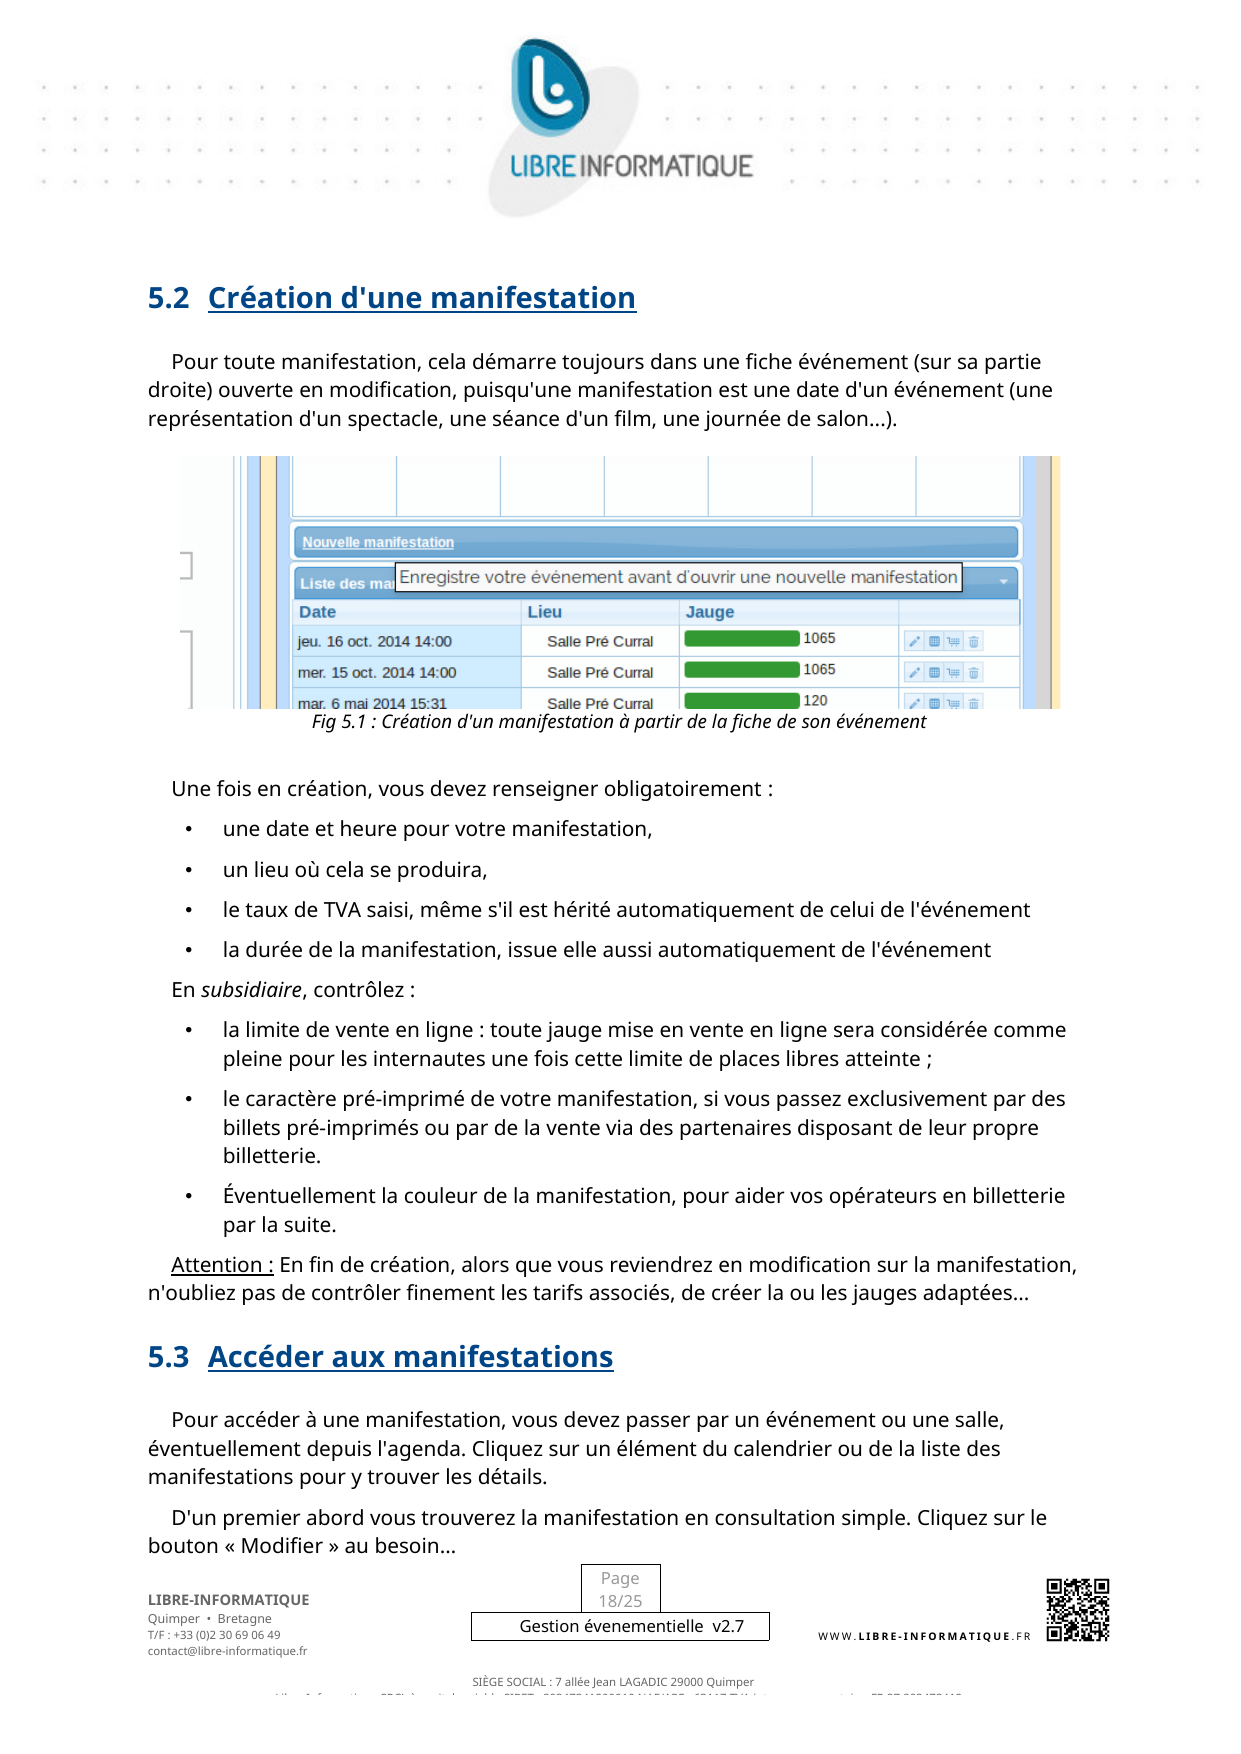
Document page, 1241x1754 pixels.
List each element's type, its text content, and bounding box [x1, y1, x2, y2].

list la limite de vente en ligne : toute jauge mise en vente en ligne sera considérée comme pleine pour les internautes une fois cette limite de places libres atteinte ; [185, 1016, 1093, 1072]
text En subsidiaire, contrôlez : [148, 975, 1093, 1004]
picture [27, 35, 1213, 220]
picture [180, 456, 1061, 709]
picture [1036, 1568, 1120, 1652]
list Éventuellement la couleur de la manifestation, pour aider vos opérateurs en billetterie par la suite. [185, 1181, 1093, 1238]
text Une fois en création, vous devez renseigner obligatoirement : [148, 774, 1093, 803]
text Pour accéder à une manifestation, vous devez passer par un événement ou une salle, éventuellement depuis l'agenda. Cliquez sur un élément du calendrier ou de la liste des manifestations pour y trouver les détails. [148, 1406, 1093, 1491]
text Attention : En fin de création, alors que vous reviendrez en modification sur la manifestation, n'oubliez pas de contrôler finement les tarifs associés, de créer la ou les jauges adaptées... [148, 1250, 1093, 1307]
list une date et heure pour votre manifestation, [185, 814, 1093, 843]
text Fig 5.2 : Création d'un manifestation à partir de la fiche de son événement [180, 709, 1060, 734]
list le taux de TVA saisi, même s'il est hérité automatiquement de celui de l'événement [185, 895, 1093, 923]
text D'un premier abord vous trouverez la manifestation en consultation simple. Cliquez sur le bouton « Modifier » au besoin… [148, 1503, 1093, 1559]
subtitle Création d'une manifestation [148, 278, 1093, 317]
list un lieu où cela se produira, [185, 855, 1093, 883]
list la durée de la manifestation, issue elle aussi automatiquement de l'événement [185, 935, 1093, 964]
text Pour toute manifestation, cela démarre toujours dans une fiche événement (sur sa partie droite) ouverte en modification, puisqu'une manifestation est une date d'un événement (une représentation d'un spectacle, une séance d'un film, une journée de salon...). [148, 347, 1093, 432]
subtitle Accéder aux manifestations [148, 1336, 1093, 1376]
list le caractère pré-imprimé de votre manifestation, si vous passez exclusivement par des billets pré-imprimés ou par de la vente via des partenaires disposant de leur propre billetterie. [185, 1084, 1093, 1169]
